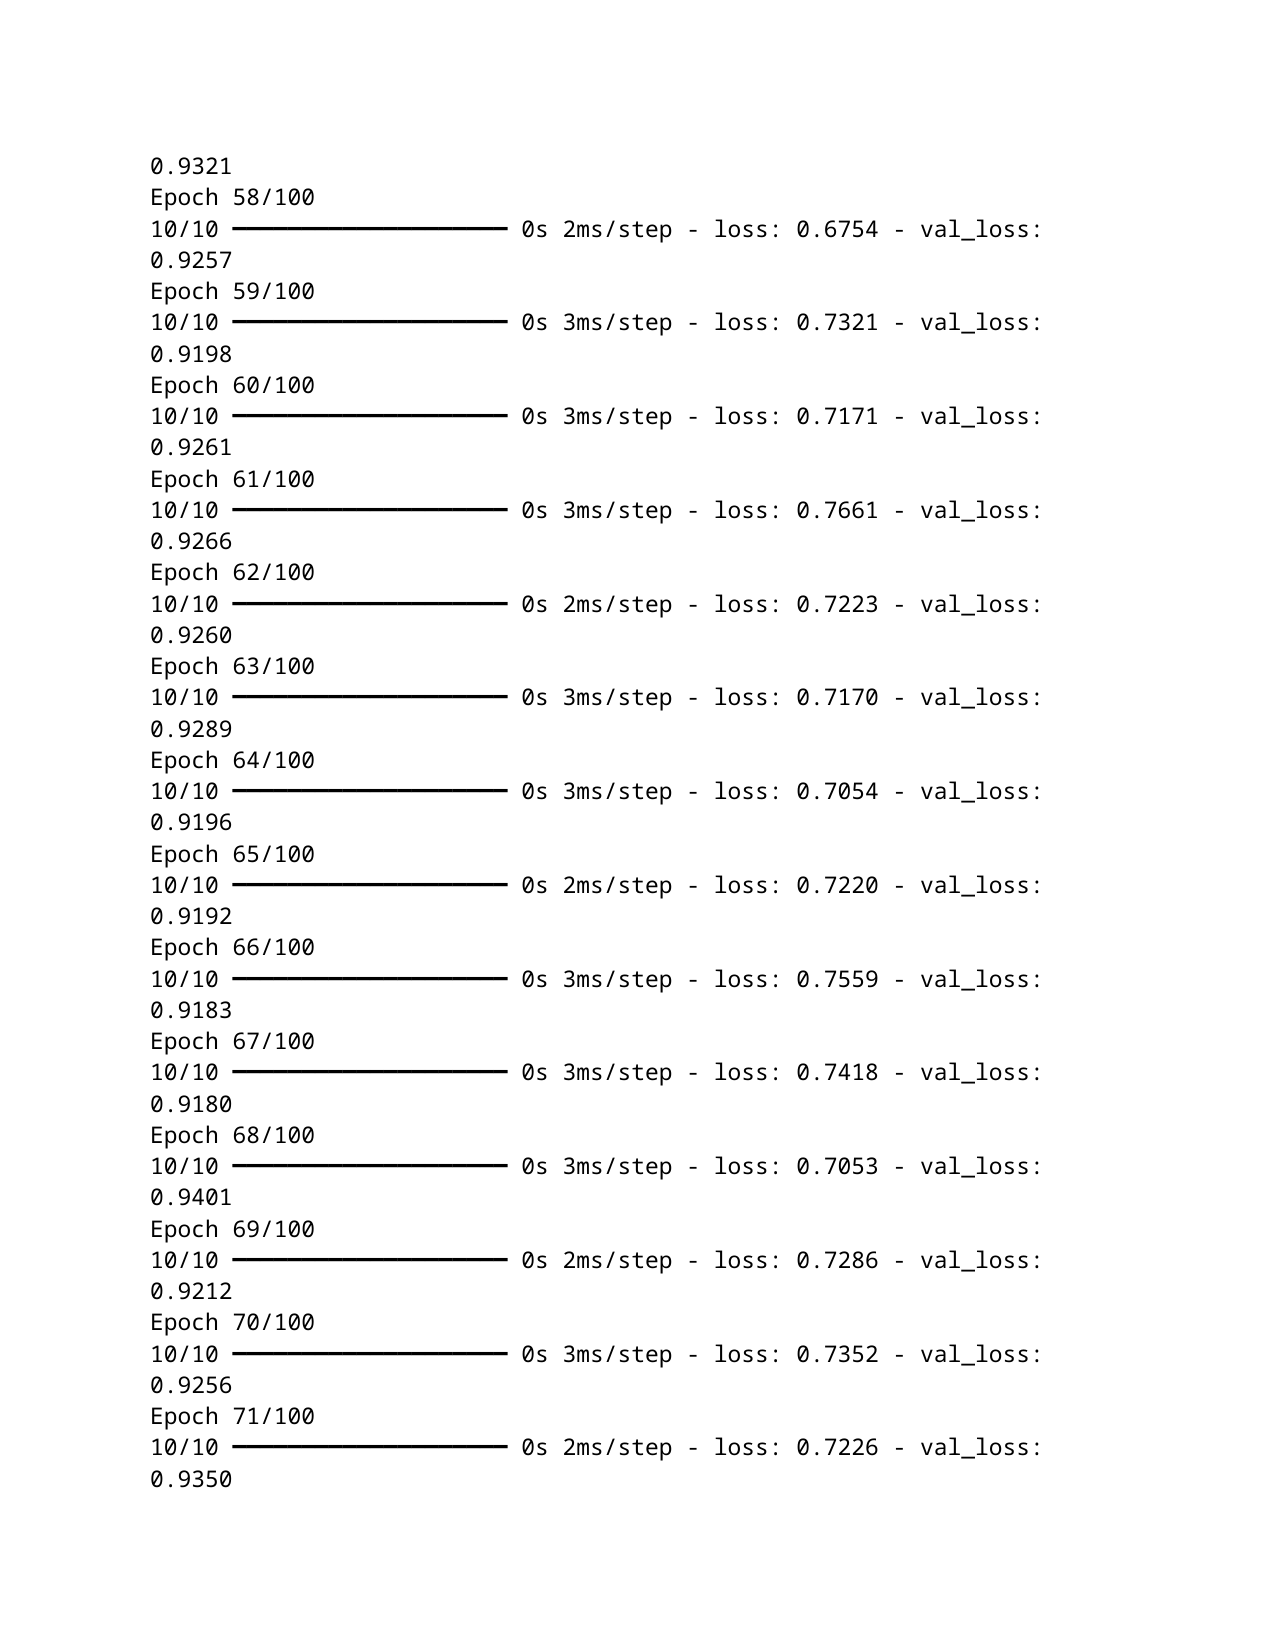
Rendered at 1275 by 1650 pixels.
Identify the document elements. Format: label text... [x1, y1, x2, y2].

text 0.9321 Epoch 58/100 10/10 ━━━━━━━━━━━━━━━━━━━━ 0s 2ms/step - loss: 0.6754 - val_loss: 0.9257 Epoch 59/100 10/10 ━━━━━━━━━━━━━━━━━━━━ 0s 3ms/step - loss: 0.7321 - val_loss: 0.9198 Epoch 60/100 10/10 ━━━━━━━━━━━━━━━━━━━━ 0s 3ms/step - loss: 0.7171 - val_loss: 0.9261 Epoch 61/100 10/10 ━━━━━━━━━━━━━━━━━━━━ 0s 3ms/step - loss: 0.7661 - val_loss: 0.9266 Epoch 62/100 10/10 ━━━━━━━━━━━━━━━━━━━━ 0s 2ms/step - loss: 0.7223 - val_loss: 0.9260 Epoch 63/100 10/10 ━━━━━━━━━━━━━━━━━━━━ 0s 3ms/step - loss: 0.7170 - val_loss: 0.9289 Epoch 64/100 10/10 ━━━━━━━━━━━━━━━━━━━━ 0s 3ms/step - loss: 0.7054 - val_loss: 0.9196 Epoch 65/100 10/10 ━━━━━━━━━━━━━━━━━━━━ 0s 2ms/step - loss: 0.7220 - val_loss: 0.9192 Epoch 66/100 10/10 ━━━━━━━━━━━━━━━━━━━━ 0s 3ms/step - loss: 0.7559 - val_loss: 0.9183 Epoch 67/100 10/10 ━━━━━━━━━━━━━━━━━━━━ 0s 3ms/step - loss: 0.7418 - val_loss: 0.9180 Epoch 68/100 10/10 ━━━━━━━━━━━━━━━━━━━━ 0s 3ms/step - loss: 0.7053 - val_loss: 0.9401 Epoch 69/100 10/10 ━━━━━━━━━━━━━━━━━━━━ 0s 2ms/step - loss: 0.7286 - val_loss: 0.9212 Epoch 70/100 10/10 ━━━━━━━━━━━━━━━━━━━━ 0s 3ms/step - loss: 0.7352 - val_loss: 0.9256 Epoch 71/100 10/10 ━━━━━━━━━━━━━━━━━━━━ 0s 2ms/step - loss: 0.7226 - val_loss: 0.9350 [150, 150, 1125, 1494]
